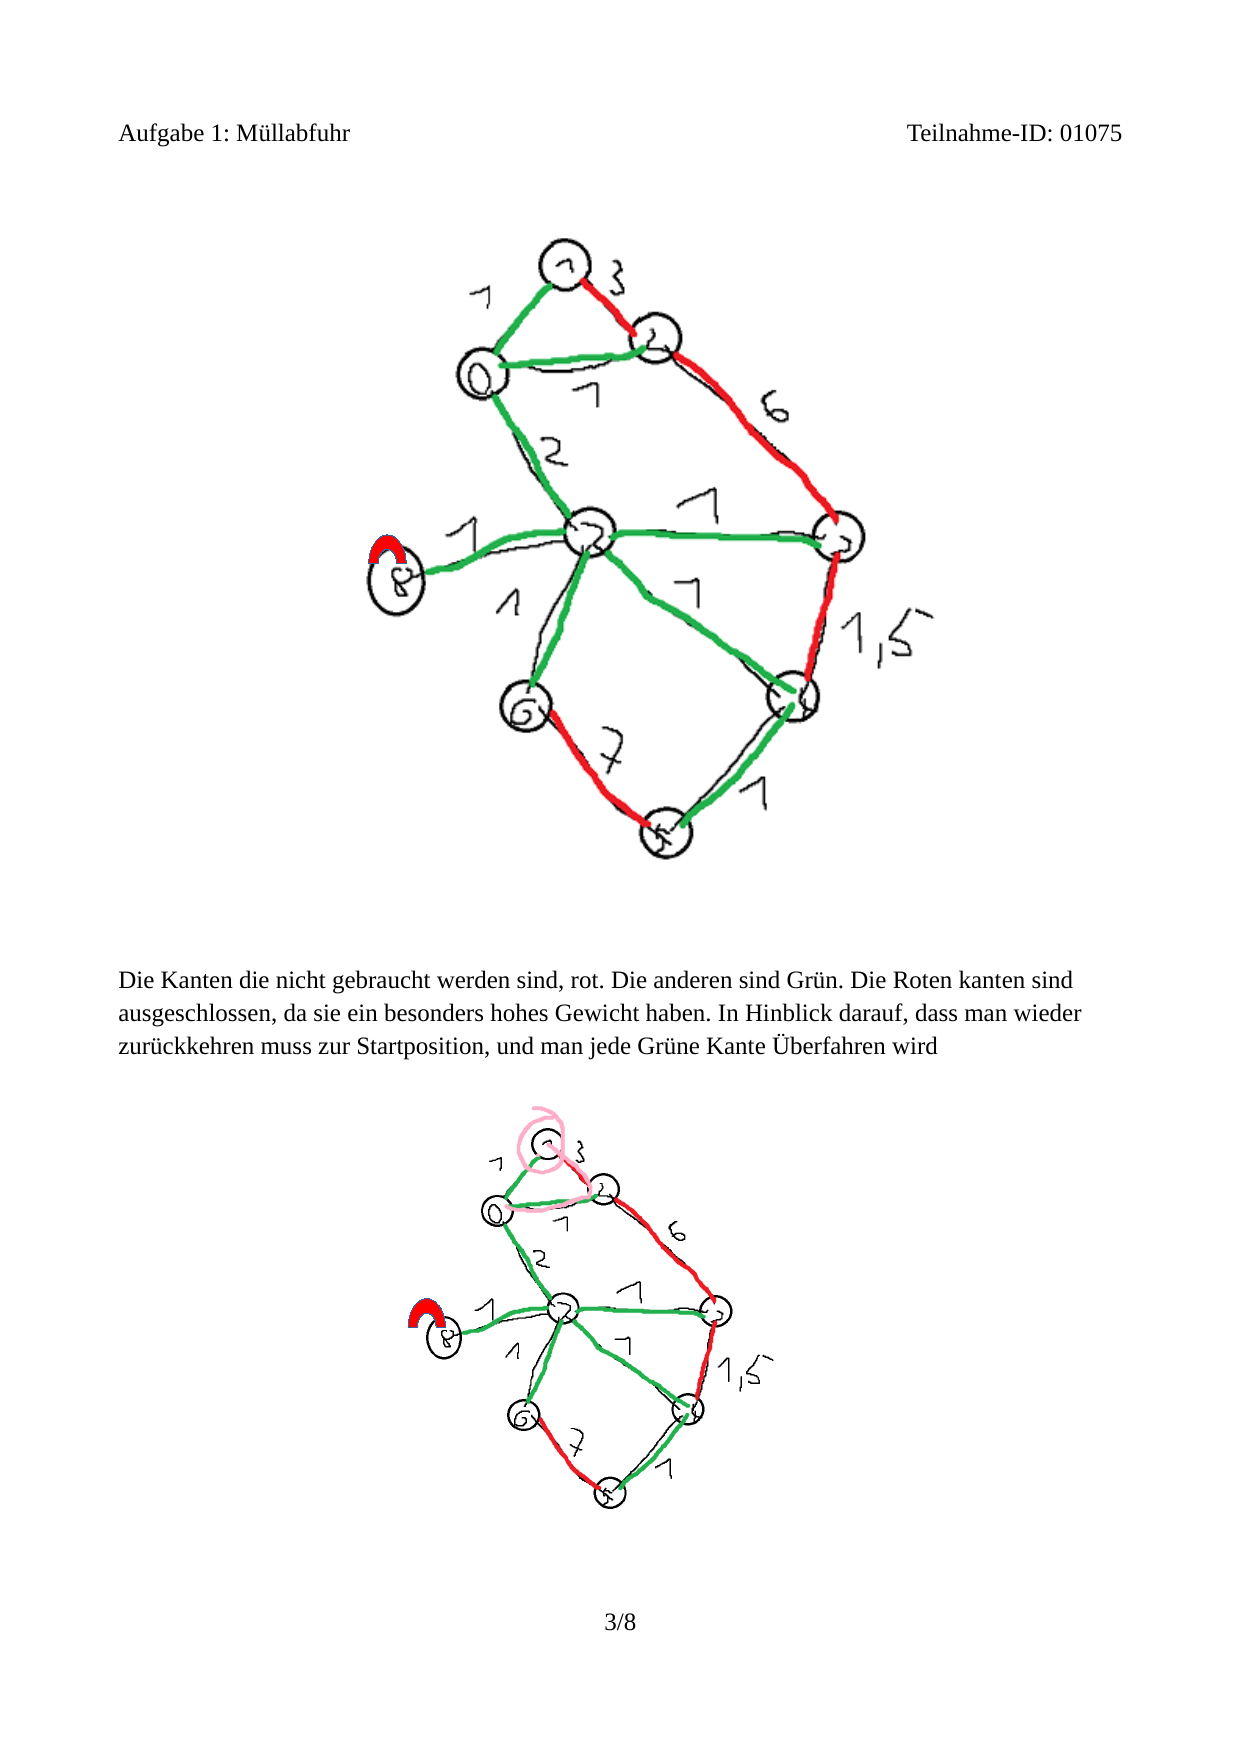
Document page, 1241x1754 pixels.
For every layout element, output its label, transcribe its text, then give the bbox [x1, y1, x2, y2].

picture [279, 176, 961, 913]
text Die Kanten die nicht gebraucht werden sind, rot. Die anderen sind Grün. Die Roten kanten sind ausgeschlossen, da sie ein besonders hohes Gewicht haben. In Hinblick darauf, dass man wieder zurückkehren muss zur Startposition, und man jede Grüne Kante Überfahren wird [118, 965, 1122, 1059]
picture [423, 1087, 793, 1538]
